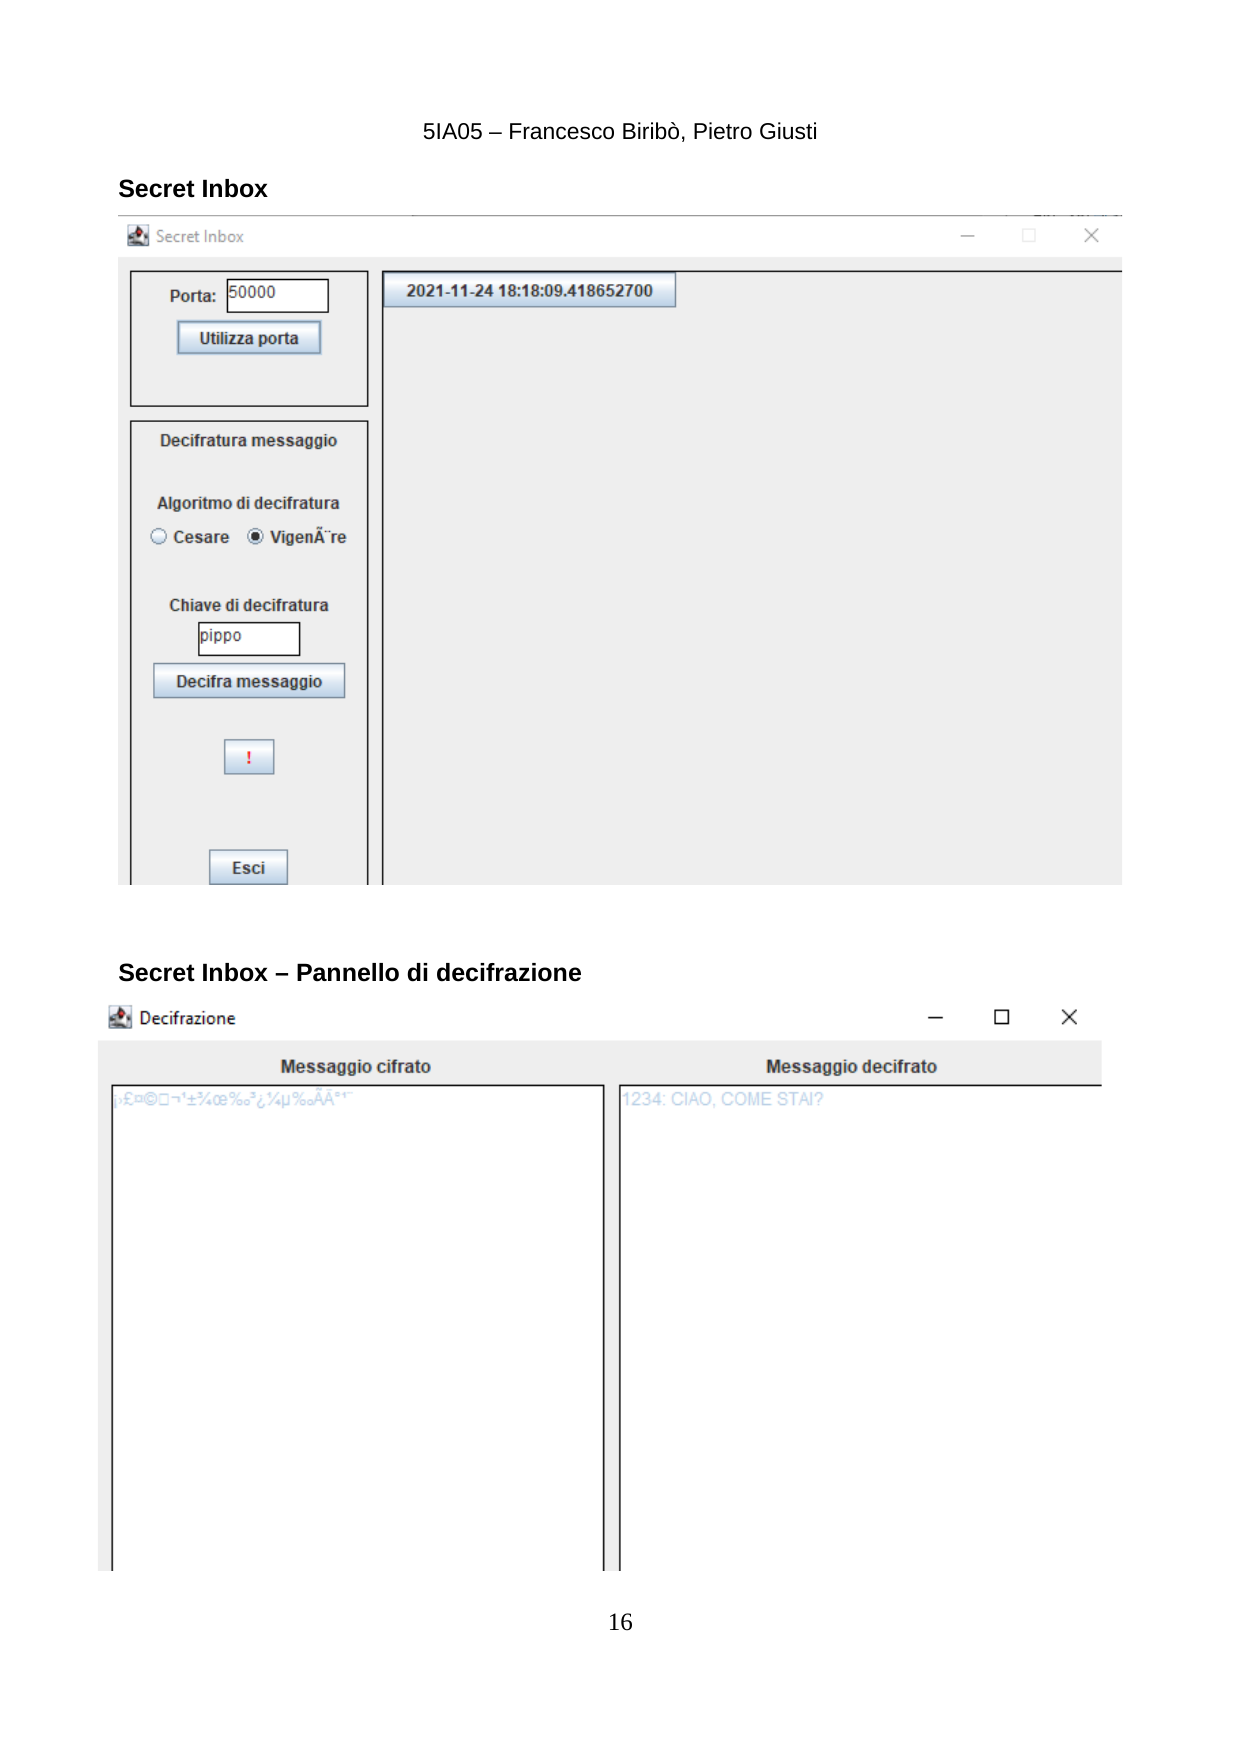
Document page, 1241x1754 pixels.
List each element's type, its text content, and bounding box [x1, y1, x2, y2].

picture [97, 999, 1102, 1571]
picture [118, 215, 1123, 885]
subtitle Secret Inbox – Pannello di decifrazione [118, 958, 1122, 987]
subtitle Secret Inbox [118, 174, 1122, 203]
